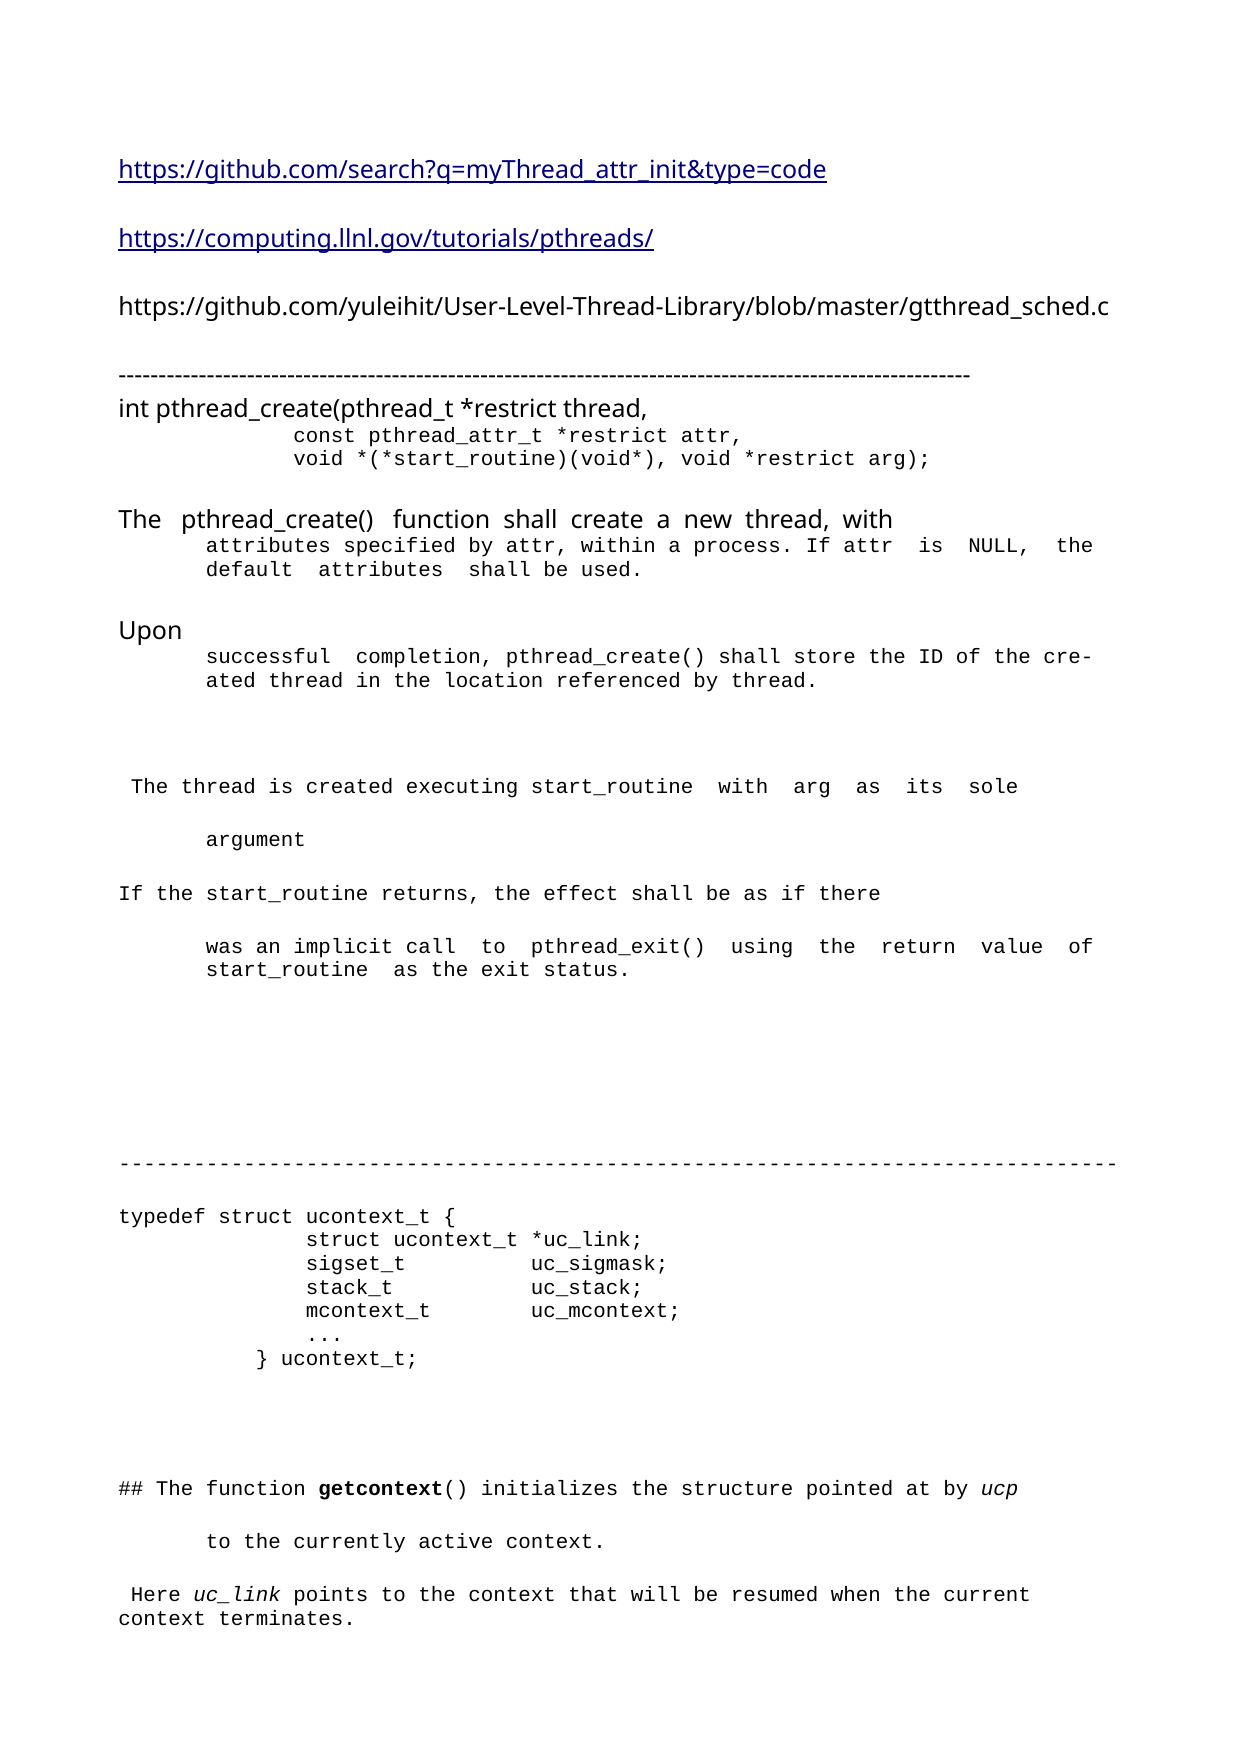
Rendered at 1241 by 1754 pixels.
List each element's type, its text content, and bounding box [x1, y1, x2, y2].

text The thread is created executing start_routine with arg as its sole [118, 776, 1122, 800]
text https://github.com/search?q=myThread_attr_init&type=code [118, 152, 1122, 186]
text typedef struct ucontext_t { [118, 1206, 1122, 1229]
text const pthread_attr_t *restrict attr, [118, 425, 1122, 448]
text void *(*start_routine)(void*), void *restrict arg); [118, 448, 1122, 472]
text ... [118, 1324, 1122, 1348]
text } ucontext_t; [118, 1348, 1122, 1371]
text https://github.com/yuleihit/User-Level-Thread-Library/blob/master/gtthread_sched.c [118, 288, 1122, 322]
text argument [118, 829, 1122, 853]
text The pthread_create() function shall create a new thread, with [118, 501, 1122, 536]
text attributes specified by attr, within a process. If attr is NULL, the [118, 536, 1122, 559]
text to the currently active context. [118, 1531, 1122, 1554]
text mcontext_t uc_mcontext; [118, 1300, 1122, 1324]
text default attributes shall be used. [118, 559, 1122, 583]
text ated thread in the location referenced by thread. [118, 670, 1122, 694]
text Upon [118, 612, 1122, 646]
text ## The function getcontext() initializes the structure pointed at by ucp [118, 1478, 1122, 1501]
text was an implicit call to pthread_exit() using the return value of [118, 936, 1122, 959]
text int pthread_create(pthread_t *restrict thread, [118, 391, 1122, 425]
text ---------------------------------------------------------------------------------------------------------- [118, 357, 1122, 391]
text sigset_t uc_sigmask; [118, 1253, 1122, 1277]
text start_routine as the exit status. [118, 959, 1122, 983]
text https://computing.llnl.gov/tutorials/pthreads/ [118, 220, 1122, 254]
text successful completion, pthread_create() shall store the ID of the cre- [118, 646, 1122, 670]
text Here uc_link points to the context that will be resumed when the current context terminates. [118, 1584, 1122, 1631]
text struct ucontext_t *uc_link; [118, 1229, 1122, 1253]
text stack_t uc_stack; [118, 1277, 1122, 1300]
text -------------------------------------------------------------------------------- [118, 1153, 1122, 1176]
text If the start_routine returns, the effect shall be as if there [118, 882, 1122, 906]
